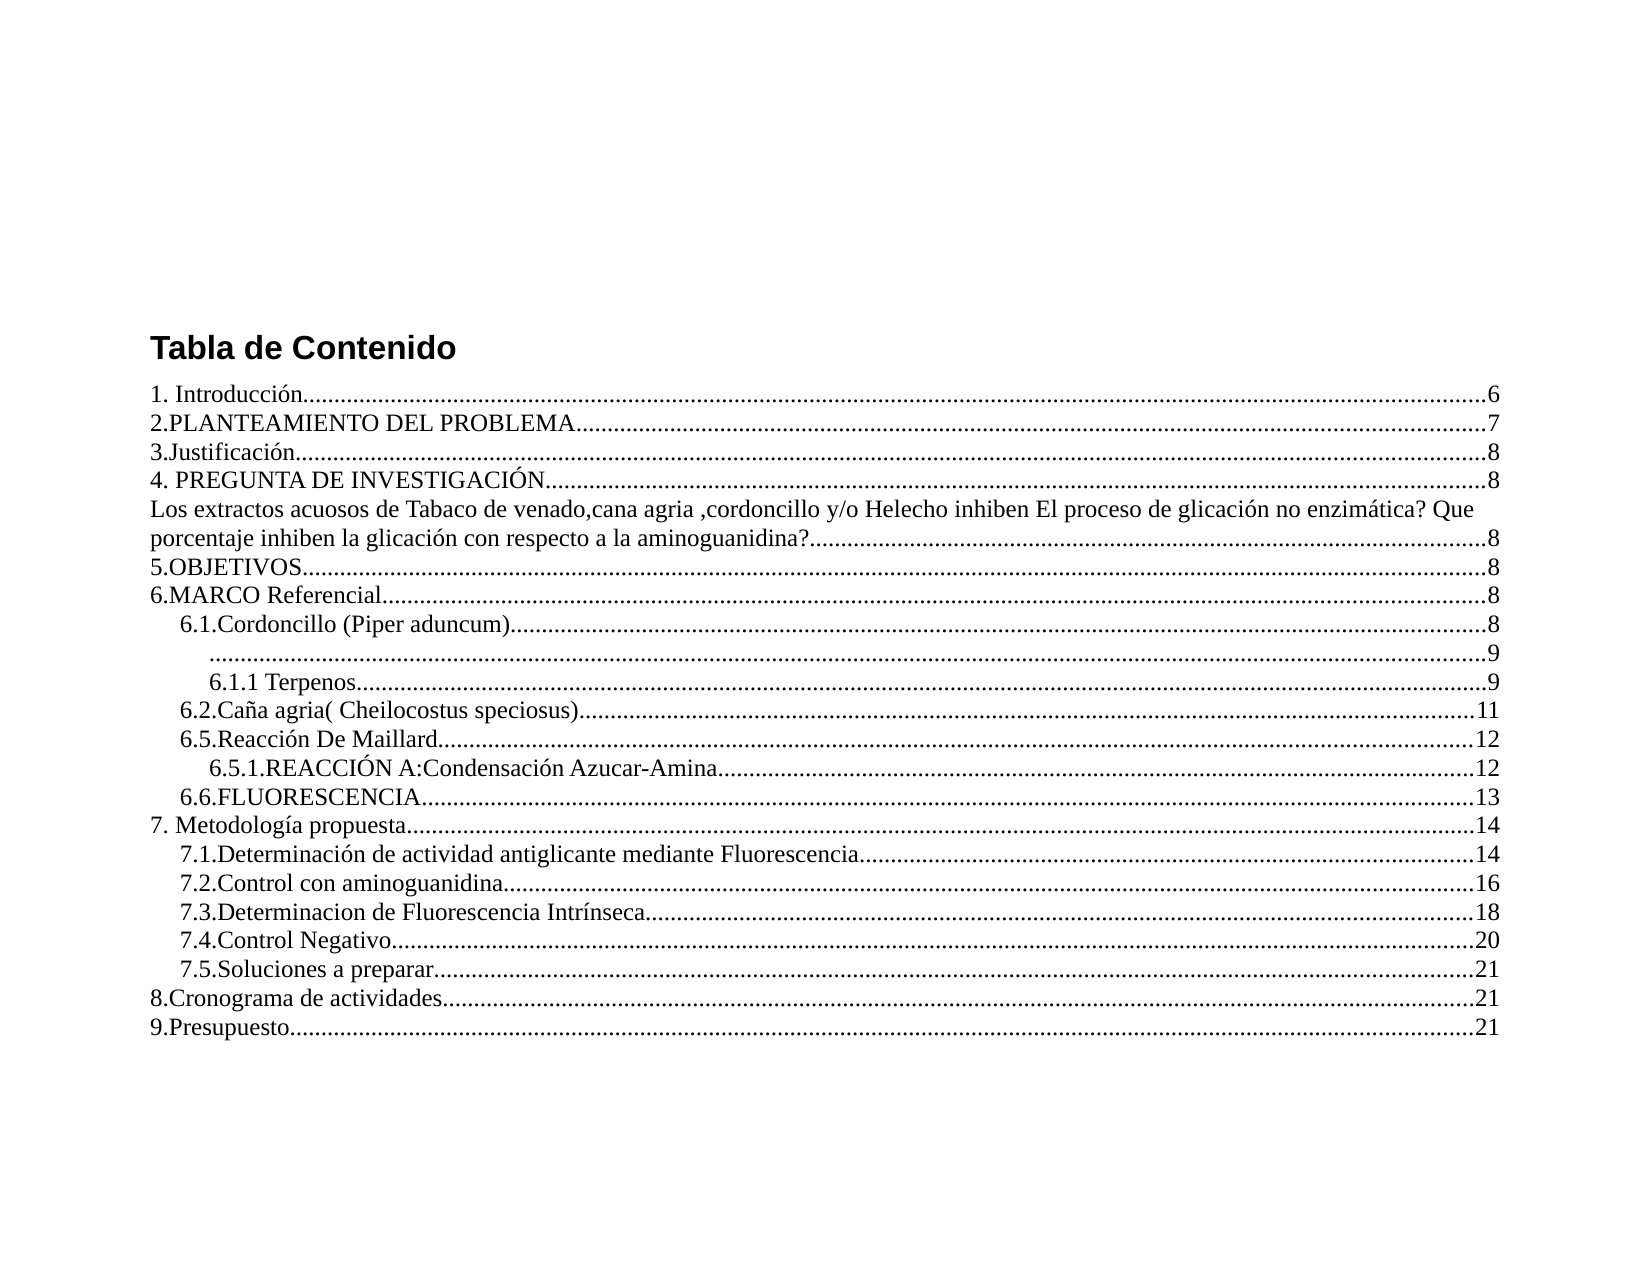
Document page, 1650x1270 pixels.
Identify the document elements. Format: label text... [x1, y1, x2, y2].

text Los extractos acuosos de Tabaco de venado,cana agria ,cordoncillo y/o Helecho inhiben El proceso de glicación no enzimática? Que porcentaje inhiben la glicación con respecto a la aminoguanidina? 8 [150, 494, 1500, 552]
text 6.5.1.REACCIÓN A:Condensación Azucar-Amina 12 [209, 753, 1500, 782]
text 6.5.Reacción De Maillard 12 [179, 724, 1500, 753]
text 4. PREGUNTA DE INVESTIGACIÓN 8 [150, 466, 1500, 494]
text 7.5.Soluciones a preparar 21 [179, 954, 1500, 983]
text 7.3.Determinacion de Fluorescencia Intrínseca 18 [179, 897, 1500, 926]
text 2.PLANTEAMIENTO DEL PROBLEMA 7 [150, 408, 1500, 437]
text 1. Introducción 6 [150, 379, 1500, 408]
text 7.1.Determinación de actividad antiglicante mediante Fluorescencia 14 [179, 839, 1500, 868]
text 3.Justificación 8 [150, 437, 1500, 466]
text 7.4.Control Negativo 20 [179, 926, 1500, 954]
text 6.1.Cordoncillo (Piper aduncum) 8 [179, 609, 1500, 638]
text 7.2.Control con aminoguanidina 16 [179, 868, 1500, 897]
text 9.Presupuesto. 21 [150, 1012, 1500, 1041]
text 6.2.Caña agria( Cheilocostus speciosus) 11 [179, 696, 1500, 724]
text 5.OBJETIVOS 8 [150, 552, 1500, 581]
text ⁠ 9 [209, 638, 1500, 667]
subtitle Tabla de Contenido [150, 328, 1500, 367]
text 6.6.FLUORESCENCIA 13 [179, 782, 1500, 811]
text 7. Metodología propuesta 14 [150, 811, 1500, 839]
text 6.1.1 Terpenos 9 [209, 667, 1500, 696]
text 6.MARCO Referencial 8 [150, 581, 1500, 609]
text 8.Cronograma de actividades. 21 [150, 983, 1500, 1012]
